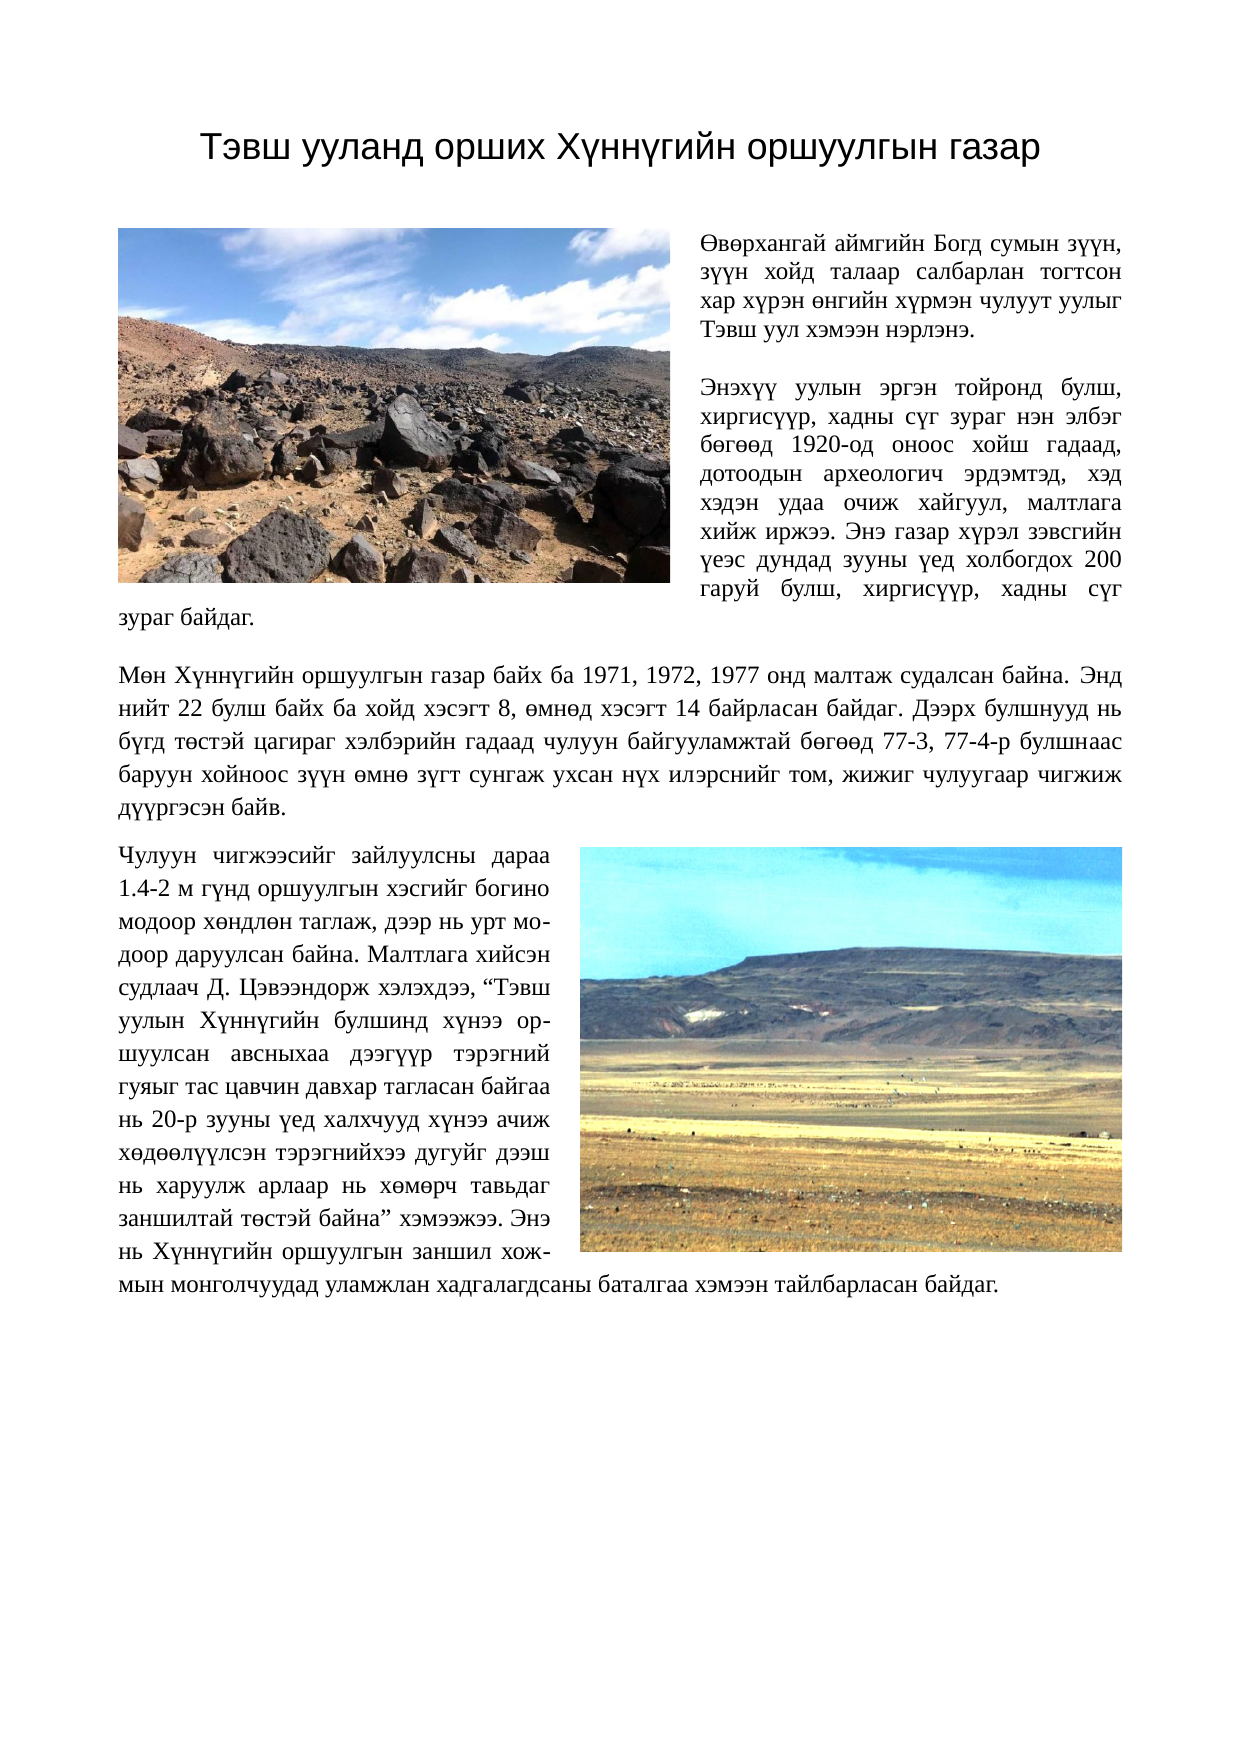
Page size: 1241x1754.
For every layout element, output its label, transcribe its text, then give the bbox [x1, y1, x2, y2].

text Чулуун чигжээсийг зайлуулсны дараа 1.4-2 м гүнд оршуулгын хэсгийг богино модоор хөндлөн таглаж, дээр нь урт мо­доор даруулсан байна. Малтлага хийсэн судлаач Д. Цэвээндорж хэлэхдээ, “Тэвш уулын Хүннүгийн булшинд хүнээ ор­шуулсан авсныхаа дээгүүр тэрэгний гуяыг тас цавчин давхар тагласан байгаа нь 20-р зууны үед халхчууд хүнээ ачиж хөдөөлүүлсэн тэрэгнийхээ дугуйг дээш нь харуулж арлаар нь хөмөрч тавьдаг заншилтай төстэй байна” хэмээжээ. Энэ нь Хүннүгийн оршуулгын заншил хож­мын монголчуудад уламжлан хадгалагдсаны баталгаа хэмээн тайлбарласан байдаг. [118, 840, 1122, 1298]
subtitle Тэвш ууланд орших Хүннүгийн оршуулгын газар [118, 124, 1122, 167]
text Өвөрхангай аймгийн Богд сумын зүүн, зүүн хойд талаар салбарлан тогтсон хар хүрэн өнгийн хүрмэн чулуут уулыг Тэвш уул хэмээн нэрлэнэ. [671, 228, 1122, 343]
text Мөн Хүннүгийн оршуулгын газар байх ба 1971, 1972, 1977 онд малтаж судалсан байна. Энд нийт 22 булш байх ба хойд хэсэгт 8, өмнөд хэсэгт 14 байрласан байдаг. Дээрх булшнууд нь бүгд төстэй цагираг хэлбэрийн гадаад чулуун байгууламжтай бөгөөд 77-3, 77-4-р булшнаас баруун хойноос зүүн өмнө зүгт сунгаж ухсан нүх илэрснийг том, жижиг чулуугаар чигжиж дүүргэсэн байв. [118, 660, 1122, 821]
picture [118, 228, 671, 583]
picture [580, 847, 1123, 1252]
text Энэхүү уулын эргэн тойронд булш, хиргисүүр, хадны сүг зураг нэн элбэг бөгөөд 1920-од оноос хойш гадаад, дотоодын археологич эрдэмтэд, хэд хэдэн удаа очиж хай­гуул, малтлага хийж иржээ. Энэ газар хүрэл зэвсгийн үеэс дундад зууны үед холбогдох 200 гаруй булш, хиргисүүр, хадны сүг зураг байдаг. [118, 372, 1122, 631]
